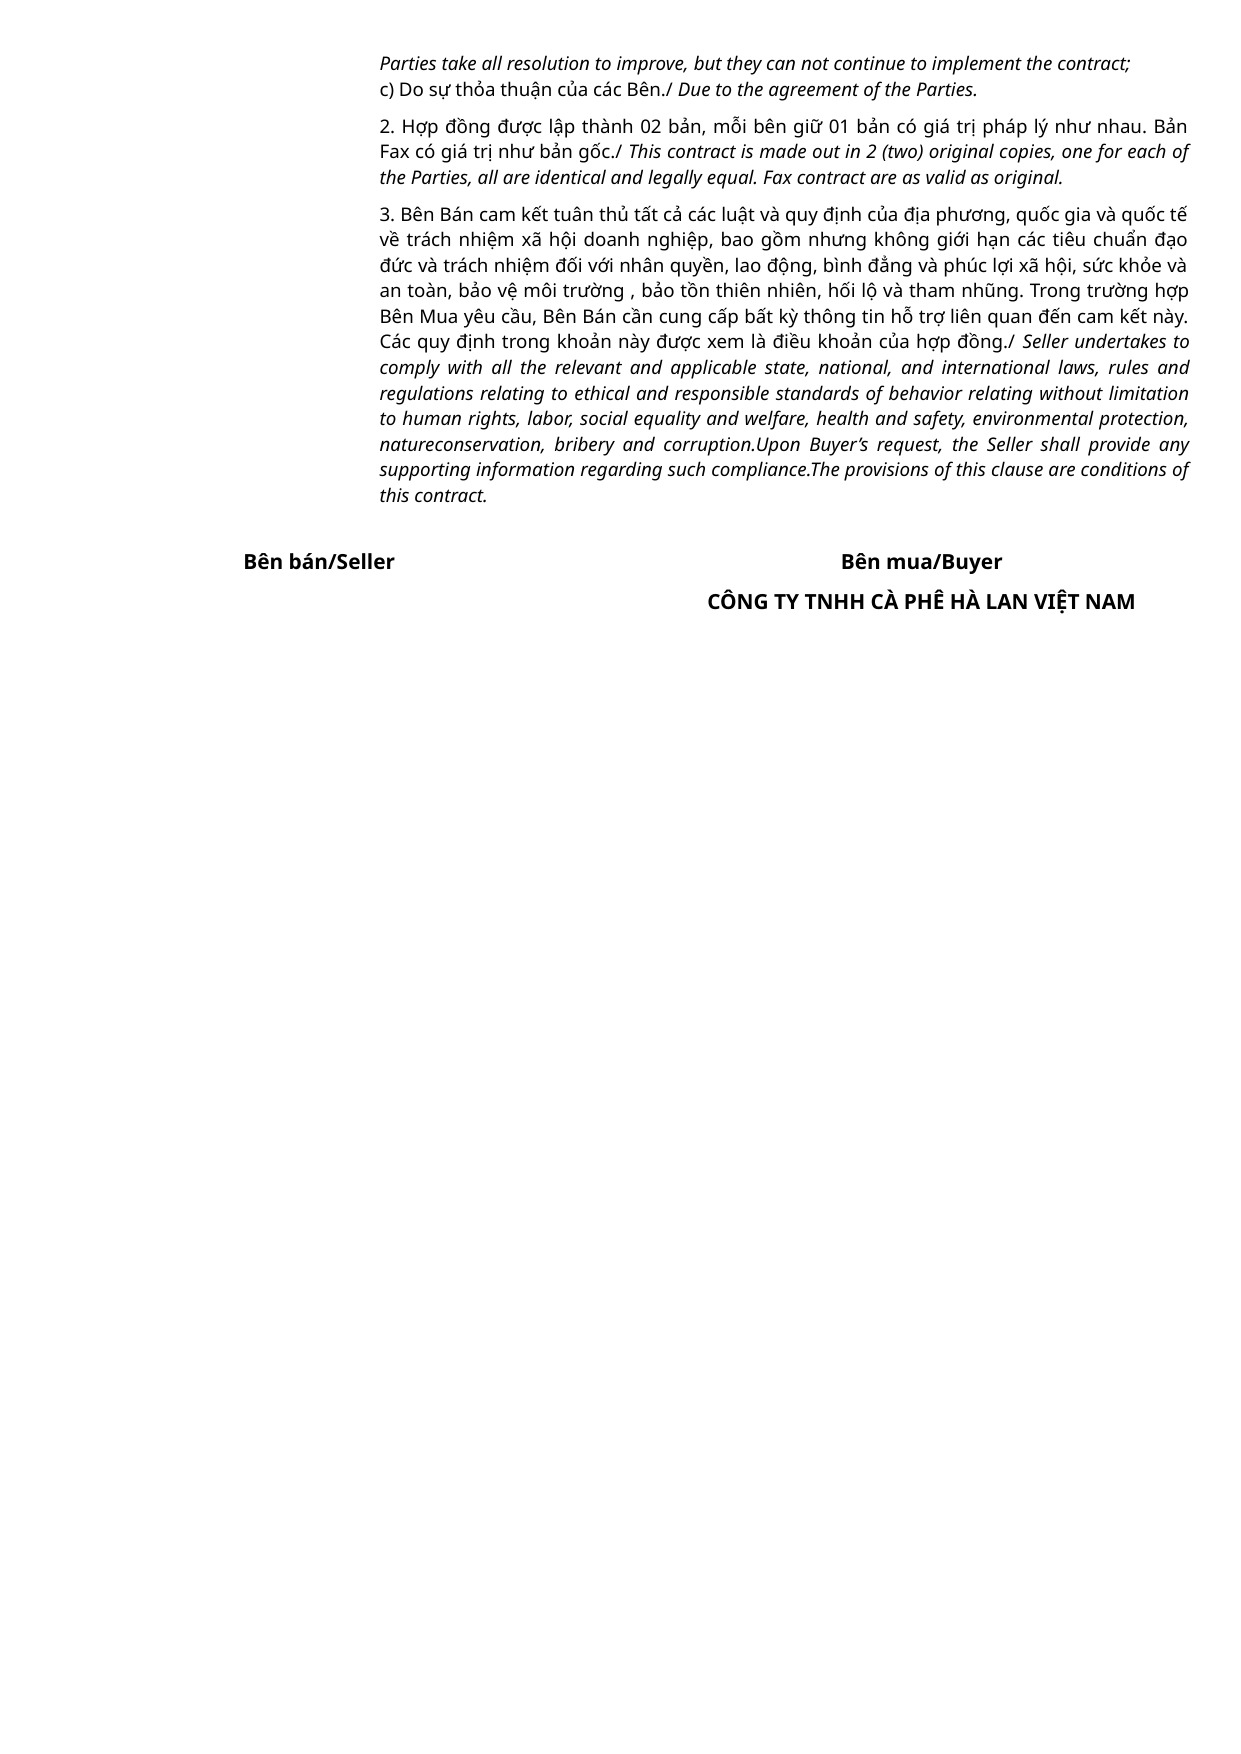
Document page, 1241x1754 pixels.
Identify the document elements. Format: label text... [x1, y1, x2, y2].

table_cell Parties take all resolution to improve, but they can not continue to implement the contract; c) Do sự thỏa thuận của các Bên./ Due to the agreement of the Parties. [374, 45, 1196, 107]
table_cell [593, 582, 647, 622]
table_cell [45, 108, 373, 196]
table_cell <o.partner_id.name> [45, 582, 593, 622]
table_cell CÔNG TY TNHH CÀ PHÊ HÀ LAN VIỆT NAM [648, 582, 1196, 622]
table_cell [593, 542, 647, 582]
table_cell [45, 45, 373, 107]
table_cell 3. Bên Bán cam kết tuân thủ tất cả các luật và quy định của địa phương, quốc gia và quốc tế về trách nhiệm xã hội doanh nghiệp, bao gồm nhưng không giới hạn các tiêu chuẩn đạo đức và trách nhiệm đối với nhân quyền, lao động, bình đẳng và phúc lợi xã hội, sức khỏe và an toàn, bảo vệ môi trường , bảo tồn thiên nhiên, hối lộ và tham nhũng. Trong trường hợp Bên Mua yêu cầu, Bên Bán cần cung cấp bất kỳ thông tin hỗ trợ liên quan đến cam kết này. Các quy định trong khoản này được xem là điều khoản của hợp đồng./ Seller undertakes to comply with all the relevant and applicable state, national, and international laws, rules and regulations relating to ethical and responsible standards of behavior relating without limitation to human rights, labor, social equality and welfare, health and safety, environmental protection, natureconservation, bribery and corruption.Upon Buyer’s request, the Seller shall provide any supporting information regarding such compliance.The provisions of this clause are conditions of this contract. [374, 196, 1196, 513]
table_cell 2. Hợp đồng được lập thành 02 bản, mỗi bên giữ 01 bản có giá trị pháp lý như nhau. Bản Fax có giá trị như bản gốc./ This contract is made out in 2 (two) original copies, one for each of the Parties, all are identical and legally equal. Fax contract are as valid as original. [374, 108, 1196, 196]
table_cell [45, 513, 1196, 542]
table_cell [45, 196, 373, 513]
table_cell Bên mua/Buyer [648, 542, 1196, 582]
table_cell Bên bán/Seller [45, 542, 593, 582]
